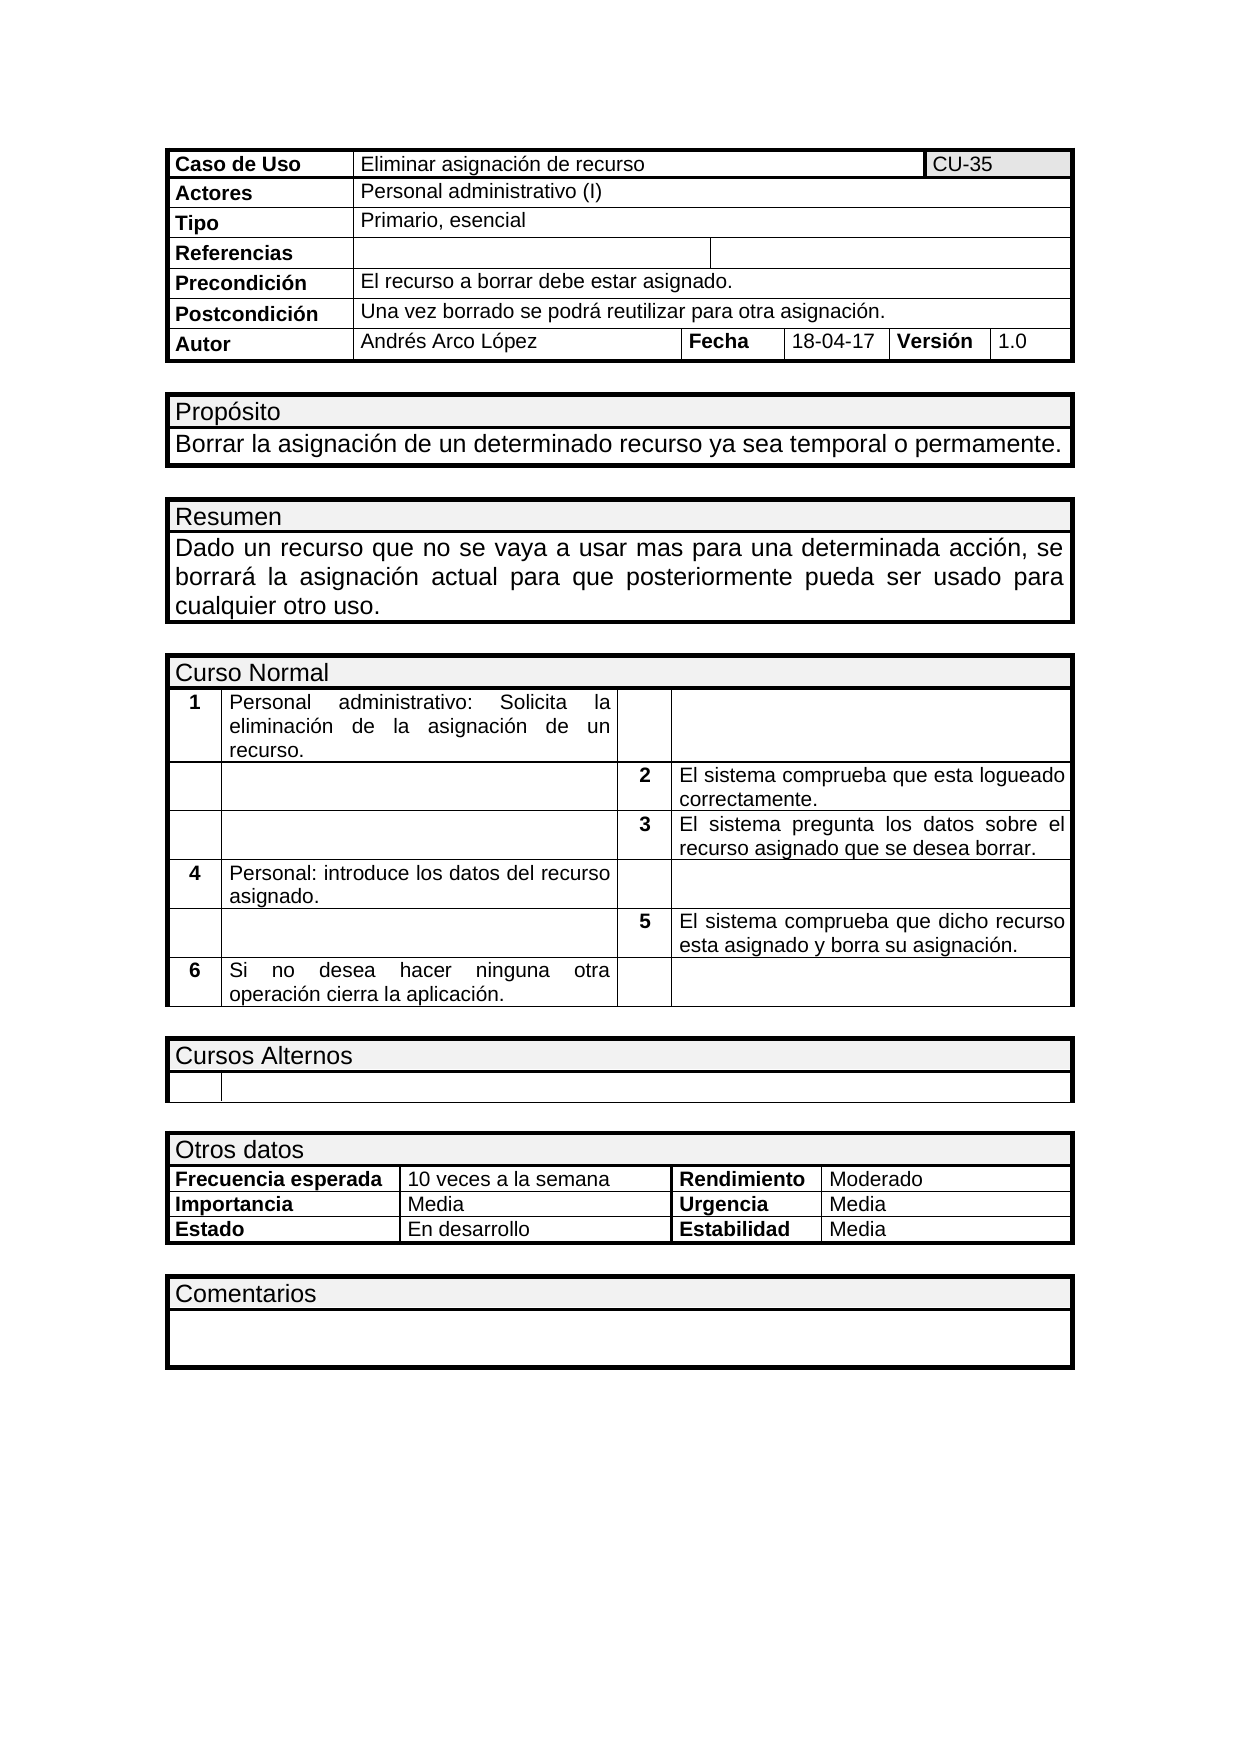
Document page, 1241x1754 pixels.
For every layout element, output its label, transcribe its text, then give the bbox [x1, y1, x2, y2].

table_header Curso Normal [170, 658, 1070, 686]
table_cell Urgencia [673, 1192, 821, 1216]
table_cell Postcondición [170, 299, 353, 328]
table_cell Media [822, 1192, 1070, 1216]
table_cell 4 [170, 860, 221, 908]
table_cell Precondición [170, 269, 353, 298]
table_cell Personal administrativo (I) [354, 179, 1070, 207]
table_header Propósito [170, 397, 1070, 426]
table_cell Fecha [682, 329, 784, 359]
table_cell 6 [170, 958, 221, 1006]
table_cell [618, 690, 671, 761]
table_cell 1 [170, 690, 221, 761]
table_cell Andrés Arco López [354, 329, 681, 359]
table_cell 2 [618, 763, 671, 810]
table_cell 5 [618, 909, 671, 957]
table_cell Una vez borrado se podrá reutilizar para otra asignación. [354, 299, 1070, 328]
table_cell Frecuencia esperada [170, 1167, 399, 1191]
table_cell El sistema comprueba que esta logueado correctamente. [672, 763, 1070, 810]
table_cell [618, 958, 671, 1006]
table_cell 3 [618, 811, 671, 859]
table_cell [170, 1073, 221, 1101]
table_cell El sistema pregunta los datos sobre el recurso asignado que se desea borrar. [672, 811, 1070, 859]
table_header CU-35 [927, 152, 1070, 176]
table_cell [222, 909, 617, 957]
table_cell [170, 1311, 1070, 1365]
table_cell Versión [890, 329, 990, 359]
table_cell [354, 238, 710, 267]
table_cell [222, 1073, 1070, 1101]
table_cell Referencias [170, 238, 353, 267]
table_cell Dado un recurso que no se vaya a usar mas para una determinada acción, se borrará la asignación actual para que posteriormente pueda ser usado para cualquier otro uso. [170, 533, 1070, 619]
table_cell [170, 811, 221, 859]
table_cell [170, 909, 221, 957]
table_cell Media [822, 1217, 1070, 1241]
table_cell [672, 860, 1070, 908]
table_cell Rendimiento [673, 1167, 821, 1191]
table_cell 1.0 [991, 329, 1070, 359]
table_cell Estado [170, 1217, 399, 1241]
table_cell Media [401, 1192, 670, 1216]
table_header Eliminar asignación de recurso [354, 152, 923, 176]
table_cell [170, 763, 221, 810]
table_cell El recurso a borrar debe estar asignado. [354, 269, 1070, 298]
table_cell El sistema comprueba que dicho recurso esta asignado y borra su asignación. [672, 909, 1070, 957]
table_header Cursos Alternos [170, 1041, 1070, 1069]
table_cell Tipo [170, 208, 353, 237]
table_cell Importancia [170, 1192, 399, 1216]
table_header Otros datos [170, 1135, 1070, 1164]
table_cell Borrar la asignación de un determinado recurso ya sea temporal o permamente. [170, 429, 1070, 463]
table_cell [672, 958, 1070, 1006]
table_header Resumen [170, 502, 1070, 530]
table_cell Estabilidad [673, 1217, 821, 1241]
table_cell [222, 763, 617, 810]
table_cell [618, 860, 671, 908]
table_cell [711, 238, 1070, 267]
table_cell Autor [170, 329, 353, 359]
table_cell Actores [170, 179, 353, 207]
table_cell Personal: introduce los datos del recurso asignado. [222, 860, 617, 908]
table_header Comentarios [170, 1279, 1070, 1307]
table_header Caso de Uso [170, 152, 353, 176]
table_cell 18-04-17 [785, 329, 889, 359]
table_cell [222, 811, 617, 859]
table_cell Moderado [822, 1167, 1070, 1191]
table_cell Si no desea hacer ninguna otra operación cierra la aplicación. [222, 958, 617, 1006]
table_cell Primario, esencial [354, 208, 1070, 237]
table_cell Personal administrativo: Solicita la eliminación de la asignación de un recurso. [222, 690, 617, 761]
table_cell [672, 690, 1070, 761]
table_cell 10 veces a la semana [401, 1167, 670, 1191]
table_cell En desarrollo [401, 1217, 670, 1241]
